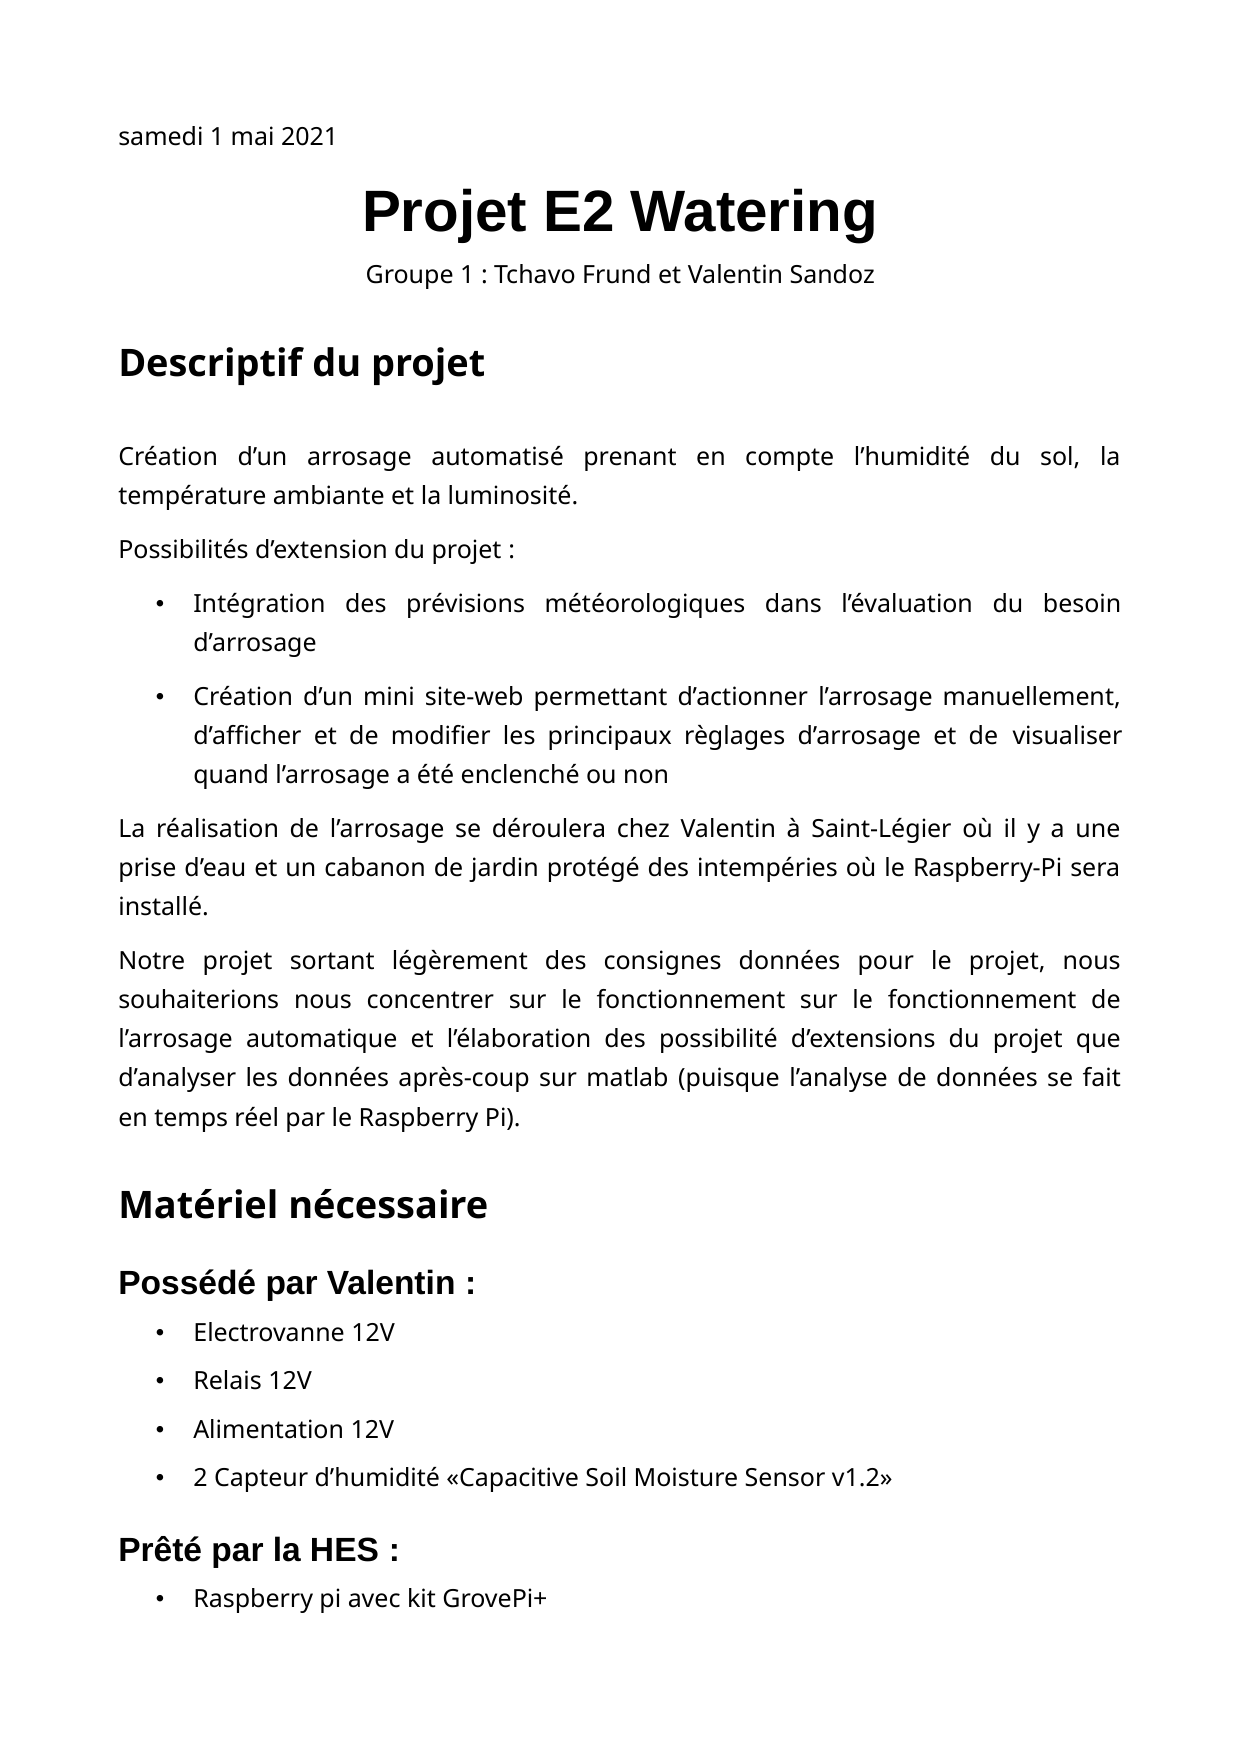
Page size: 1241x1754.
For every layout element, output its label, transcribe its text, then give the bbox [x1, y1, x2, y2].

list Relais 12V [156, 1363, 1122, 1397]
text Création d’un arrosage automatisé prenant en compte l’humidité du sol, la température ambiante et la luminosité. [118, 400, 1122, 512]
subtitle Matériel nécessaire [118, 1178, 1122, 1230]
list Raspberry pi avec kit GrovePi+ [156, 1581, 1122, 1615]
list Création d’un mini site-web permettant d’actionner l’arrosage manuellement, d’afficher et de modifier les principaux règlages d’arrosage et de visualiser quand l’arrosage a été enclenché ou non [156, 678, 1122, 791]
subtitle Possédé par Valentin : [118, 1263, 1122, 1302]
text Possibilités d’extension du projet : [118, 532, 1122, 566]
list Alimentation 12V [156, 1411, 1122, 1446]
subtitle Descriptif du projet [118, 336, 1122, 387]
text La réalisation de l’arrosage se déroulera chez Valentin à Saint-Légier où il y a une prise d’eau et un cabanon de jardin protégé des intempéries où le Raspberry-Pi sera installé. [118, 811, 1122, 923]
list Electrovanne 12V [156, 1314, 1122, 1348]
text Notre projet sortant légèrement des consignes données pour le projet, nous souhaiterions nous concentrer sur le fonctionnement sur le fonctionnement de l’arrosage automatique et l’élaboration des possibilité d’extensions du projet que d’analyser les données après-coup sur matlab (puisque l’analyse de données se fait en temps réel par le Raspberry Pi). [118, 943, 1122, 1133]
list Intégration des prévisions météorologiques dans l’évaluation du besoin d’arrosage [156, 586, 1122, 659]
subtitle Prêté par la HES : [118, 1529, 1122, 1568]
text samedi 1 mai 2021 [118, 118, 1122, 152]
text Groupe 1 : Tchavo Frund et Valentin Sandoz [118, 257, 1122, 291]
list 2 Capteur d’humidité «Capacitive Soil Moisture Sensor v1.2» [156, 1460, 1122, 1494]
title Projet E2 Watering [118, 177, 1122, 244]
